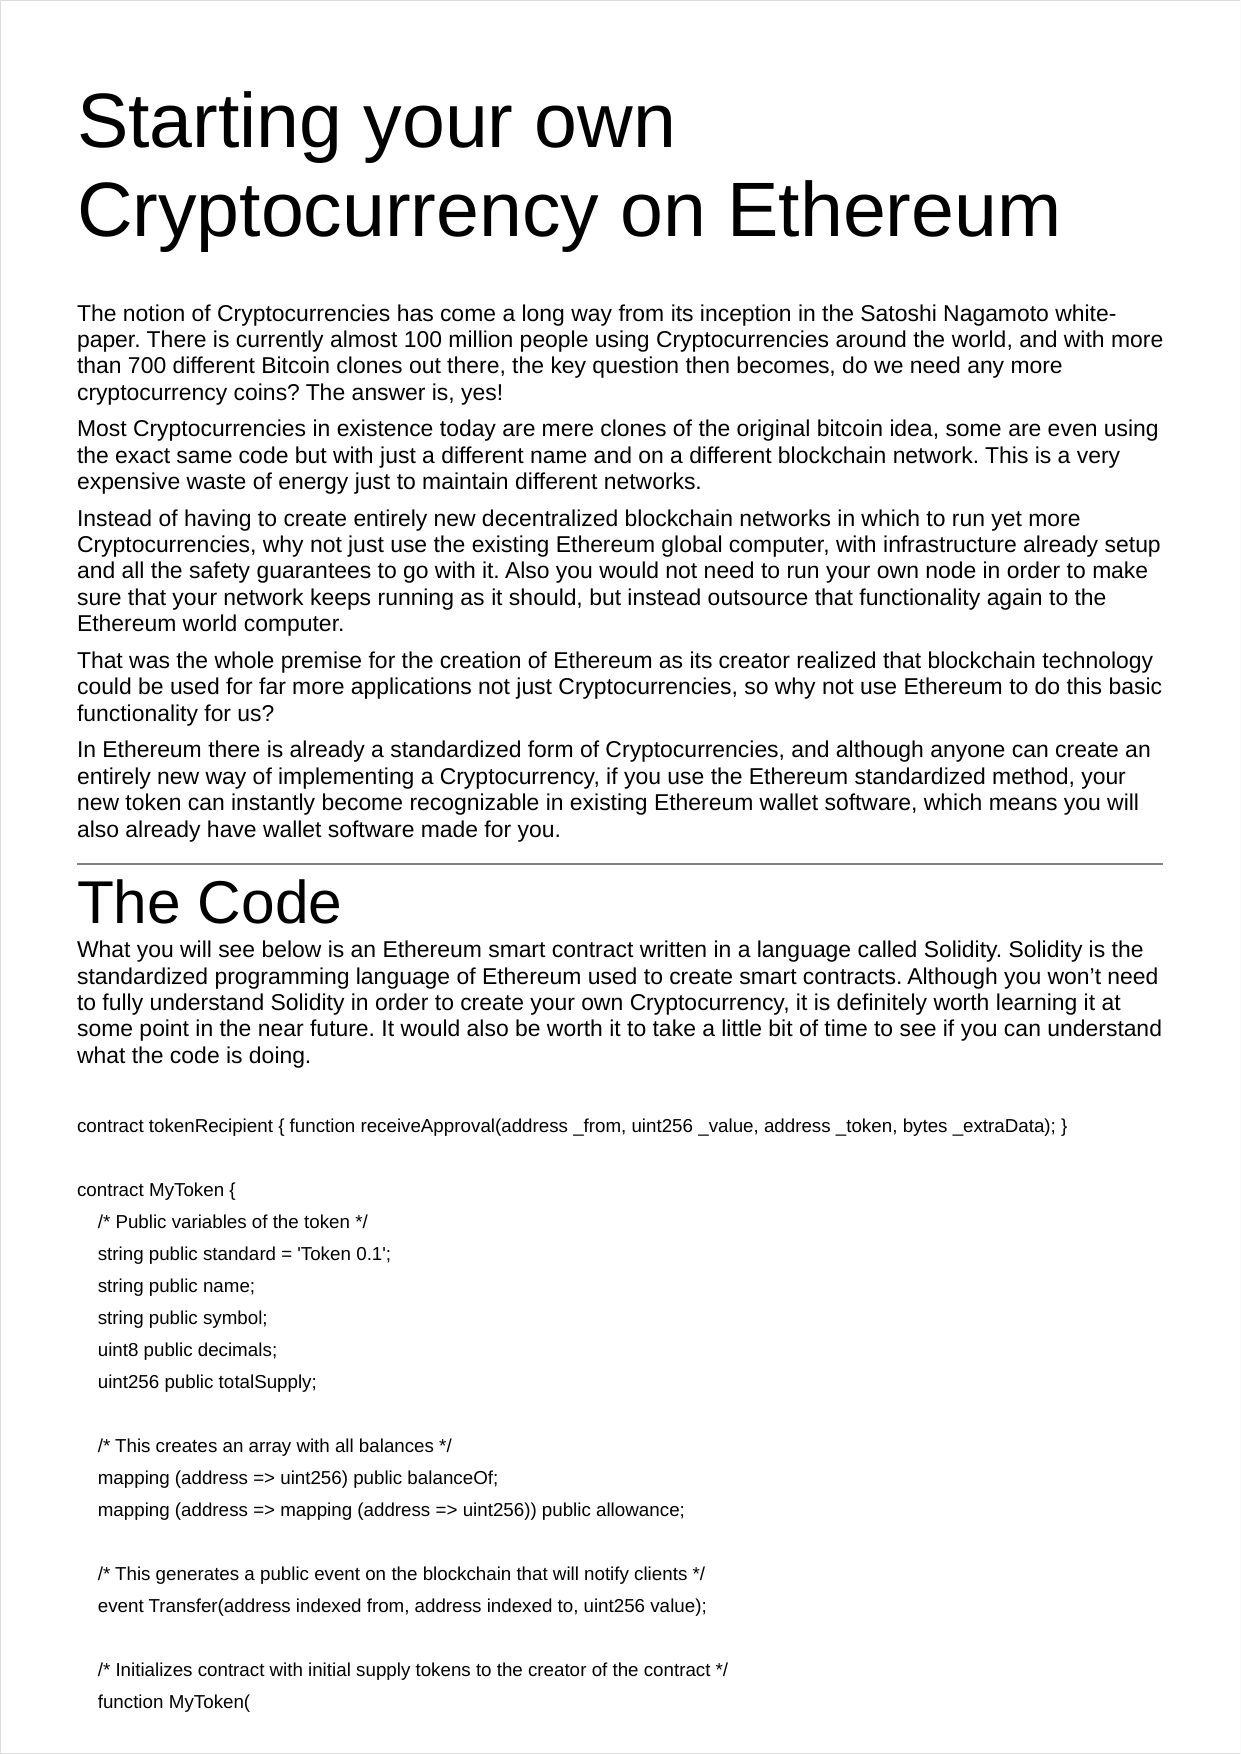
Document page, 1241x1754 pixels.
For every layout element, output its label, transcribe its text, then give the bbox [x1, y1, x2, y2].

text What you will see below is an Ethereum smart contract written in a language called Solidity. Solidity is the standardized programming language of Ethereum used to create smart contracts. Although you won’t need to fully understand Solidity in order to create your own Cryptocurrency, it is definitely worth learning it at some point in the near future. It would also be worth it to take a little bit of time to see if you can understand what the code is doing. [77, 936, 1163, 1068]
subtitle Starting your own Cryptocurrency on Ethereum [77, 75, 1163, 252]
text /* Public variables of the token */ [77, 1211, 1163, 1233]
text In Ethereum there is already a standardized form of Cryptocurrencies, and although anyone can create an entirely new way of implementing a Cryptocurrency, if you use the Ethereum standardized method, your new token can instantly become recognizable in existing Ethereum wallet software, which means you will also already have wallet software made for you. [77, 736, 1163, 842]
text mapping (address => mapping (address => uint256)) public allowance; [77, 1499, 1163, 1521]
text mapping (address => uint256) public balanceOf; [77, 1467, 1163, 1489]
text The notion of Cryptocurrencies has come a long way from its inception in the Satoshi Nagamoto white-paper. There is currently almost 100 million people using Cryptocurrencies around the world, and with more than 700 different Bitcoin clones out there, the key question then becomes, do we need any more cryptocurrency coins? The answer is, yes! [77, 299, 1163, 405]
text /* This creates an array with all balances */ [77, 1435, 1163, 1457]
text That was the whole premise for the creation of Ethereum as its creator realized that blockchain technology could be used for far more applications not just Cryptocurrencies, so why not use Ethereum to do this basic functionality for us? [77, 647, 1163, 726]
text uint8 public decimals; [77, 1339, 1163, 1361]
text string public symbol; [77, 1307, 1163, 1329]
text Most Cryptocurrencies in existence today are mere clones of the original bitcoin idea, some are even using the exact same code but with just a different name and on a different blockchain network. This is a very expensive waste of energy just to maintain different networks. [77, 415, 1163, 494]
text string public standard = 'Token 0.1'; [77, 1243, 1163, 1265]
text function MyToken( [77, 1691, 1163, 1712]
text contract tokenRecipient { function receiveApproval(address _from, uint256 _value, address _token, bytes _extraData); } [77, 1115, 1163, 1137]
text uint256 public totalSupply; [77, 1371, 1163, 1393]
subtitle The Code [77, 865, 1163, 936]
text /* This generates a public event on the blockchain that will notify clients */ [77, 1563, 1163, 1584]
text Instead of having to create entirely new decentralized blockchain networks in which to run yet more Cryptocurrencies, why not just use the existing Ethereum global computer, with infrastructure already setup and all the safety guarantees to go with it. Also you would not need to run your own node in order to make sure that your network keeps running as it should, but instead outsource that functionality again to the Ethereum world computer. [77, 505, 1163, 637]
text /* Initializes contract with initial supply tokens to the creator of the contract */ [77, 1659, 1163, 1681]
text contract MyToken { [77, 1179, 1163, 1201]
text string public name; [77, 1275, 1163, 1297]
text event Transfer(address indexed from, address indexed to, uint256 value); [77, 1595, 1163, 1617]
